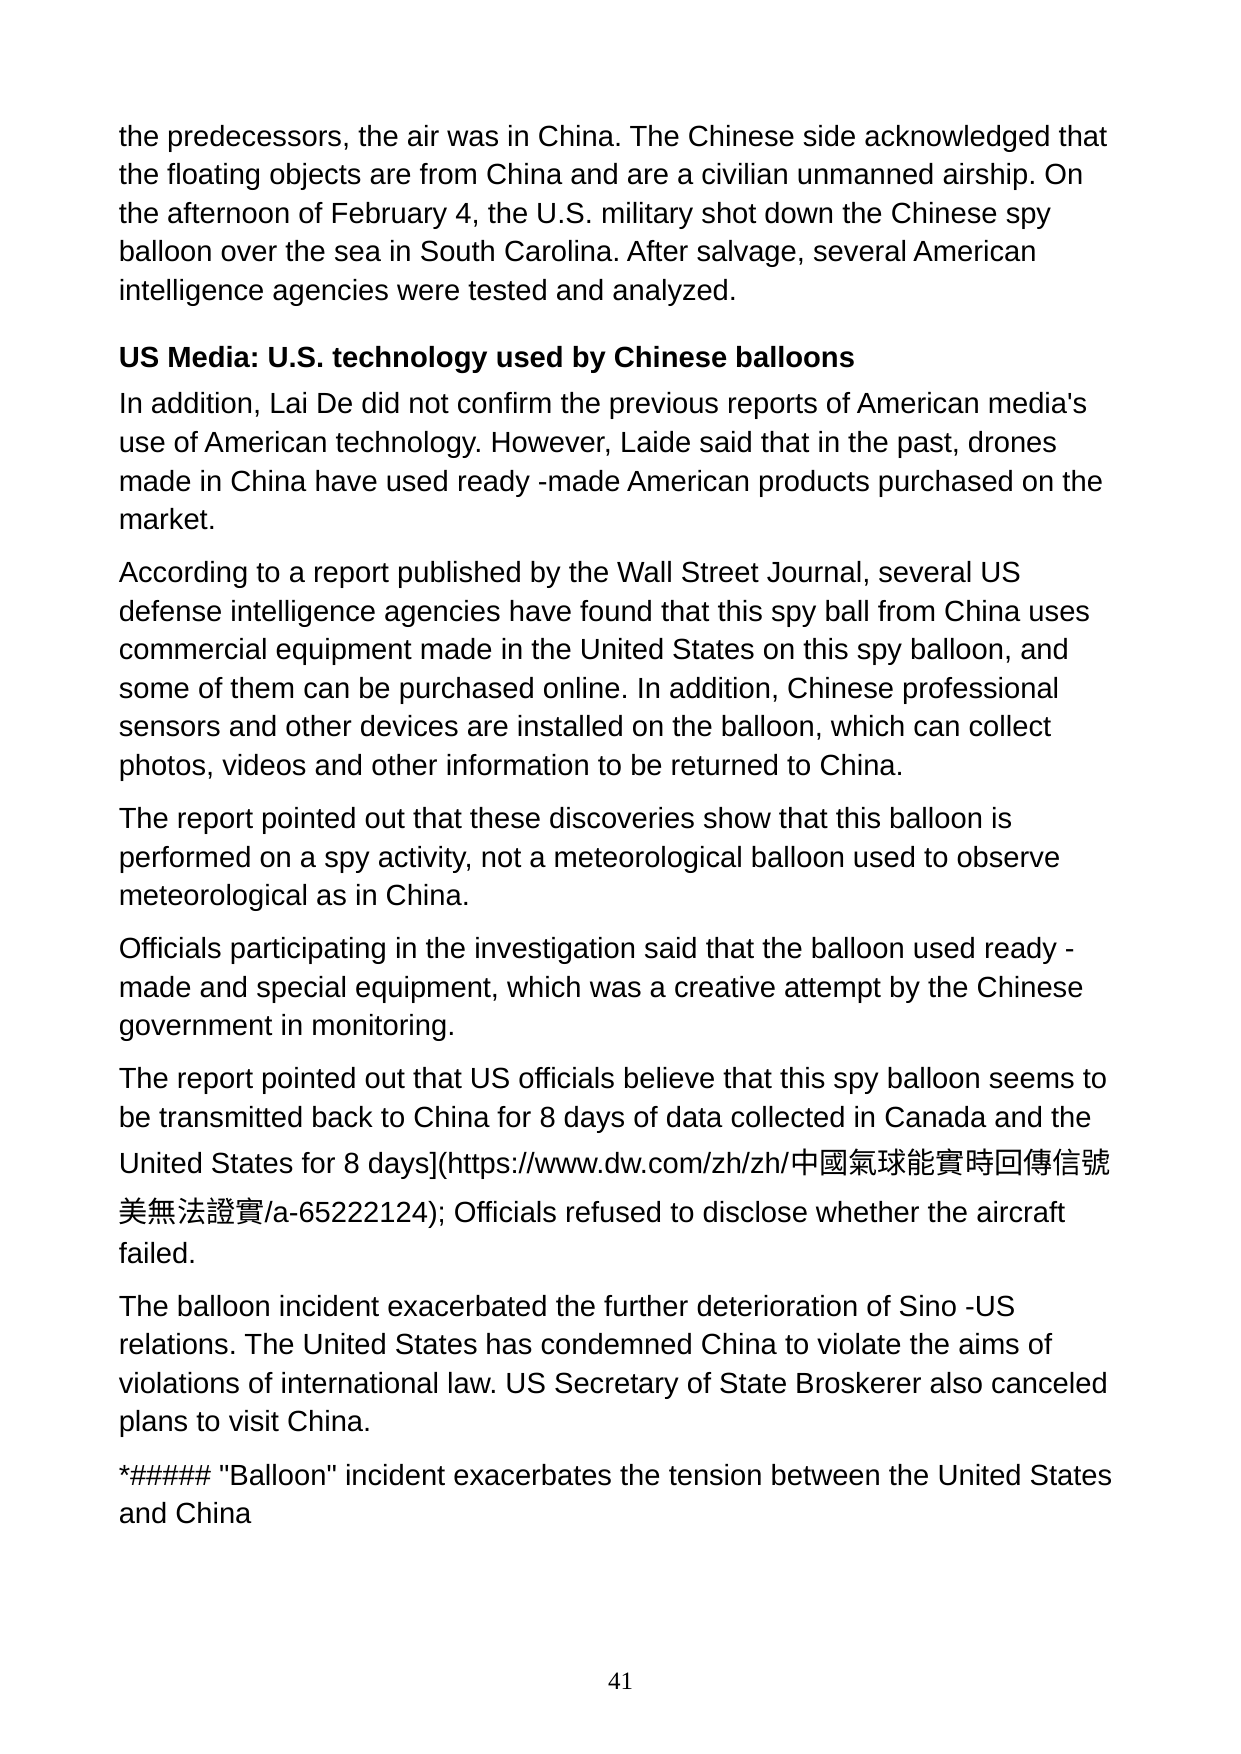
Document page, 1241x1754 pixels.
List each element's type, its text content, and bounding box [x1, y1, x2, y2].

text Officials participating in the investigation said that the balloon used ready -made and special equipment, which was a creative attempt by the Chinese government in monitoring. [118, 931, 1122, 1042]
text The balloon incident exacerbated the further deterioration of Sino -US relations. The United States has condemned China to violate the aims of violations of international law. US Secretary of State Broskerer also canceled plans to visit China. [118, 1289, 1122, 1438]
subtitle US Media: U.S. technology used by Chinese balloons [118, 340, 1122, 374]
text The report pointed out that US officials believe that this spy balloon seems to be transmitted back to China for 8 days of data collected in Canada and the United States for 8 days](https://www.dw.com/zh/zh/中國氣球能實時回傳信號美無法證實/a-65222124); Officials refused to disclose whether the aircraft failed. [118, 1061, 1122, 1269]
text *##### "Balloon" incident exacerbates the tension between the United States and China [118, 1457, 1122, 1529]
text According to a report published by the Wall Street Journal, several US defense intelligence agencies have found that this spy ball from China uses commercial equipment made in the United States on this spy balloon, and some of them can be purchased online. In addition, Chinese professional sensors and other devices are installed on the balloon, which can collect photos, videos and other information to be returned to China. [118, 555, 1122, 781]
text The report pointed out that these discoveries show that this balloon is performed on a spy activity, not a meteorological balloon used to observe meteorological as in China. [118, 801, 1122, 912]
text the predecessors, the air was in China. The Chinese side acknowledged that the floating objects are from China and are a civilian unmanned airship. On the afternoon of February 4, the U.S. military shot down the Chinese spy balloon over the sea in South Carolina. After salvage, several American intelligence agencies were tested and analyzed. [118, 118, 1122, 306]
text In addition, Lai De did not confirm the previous reports of American media's use of American technology. However, Laide said that in the past, drones made in China have used ready -made American products purchased on the market. [118, 386, 1122, 536]
